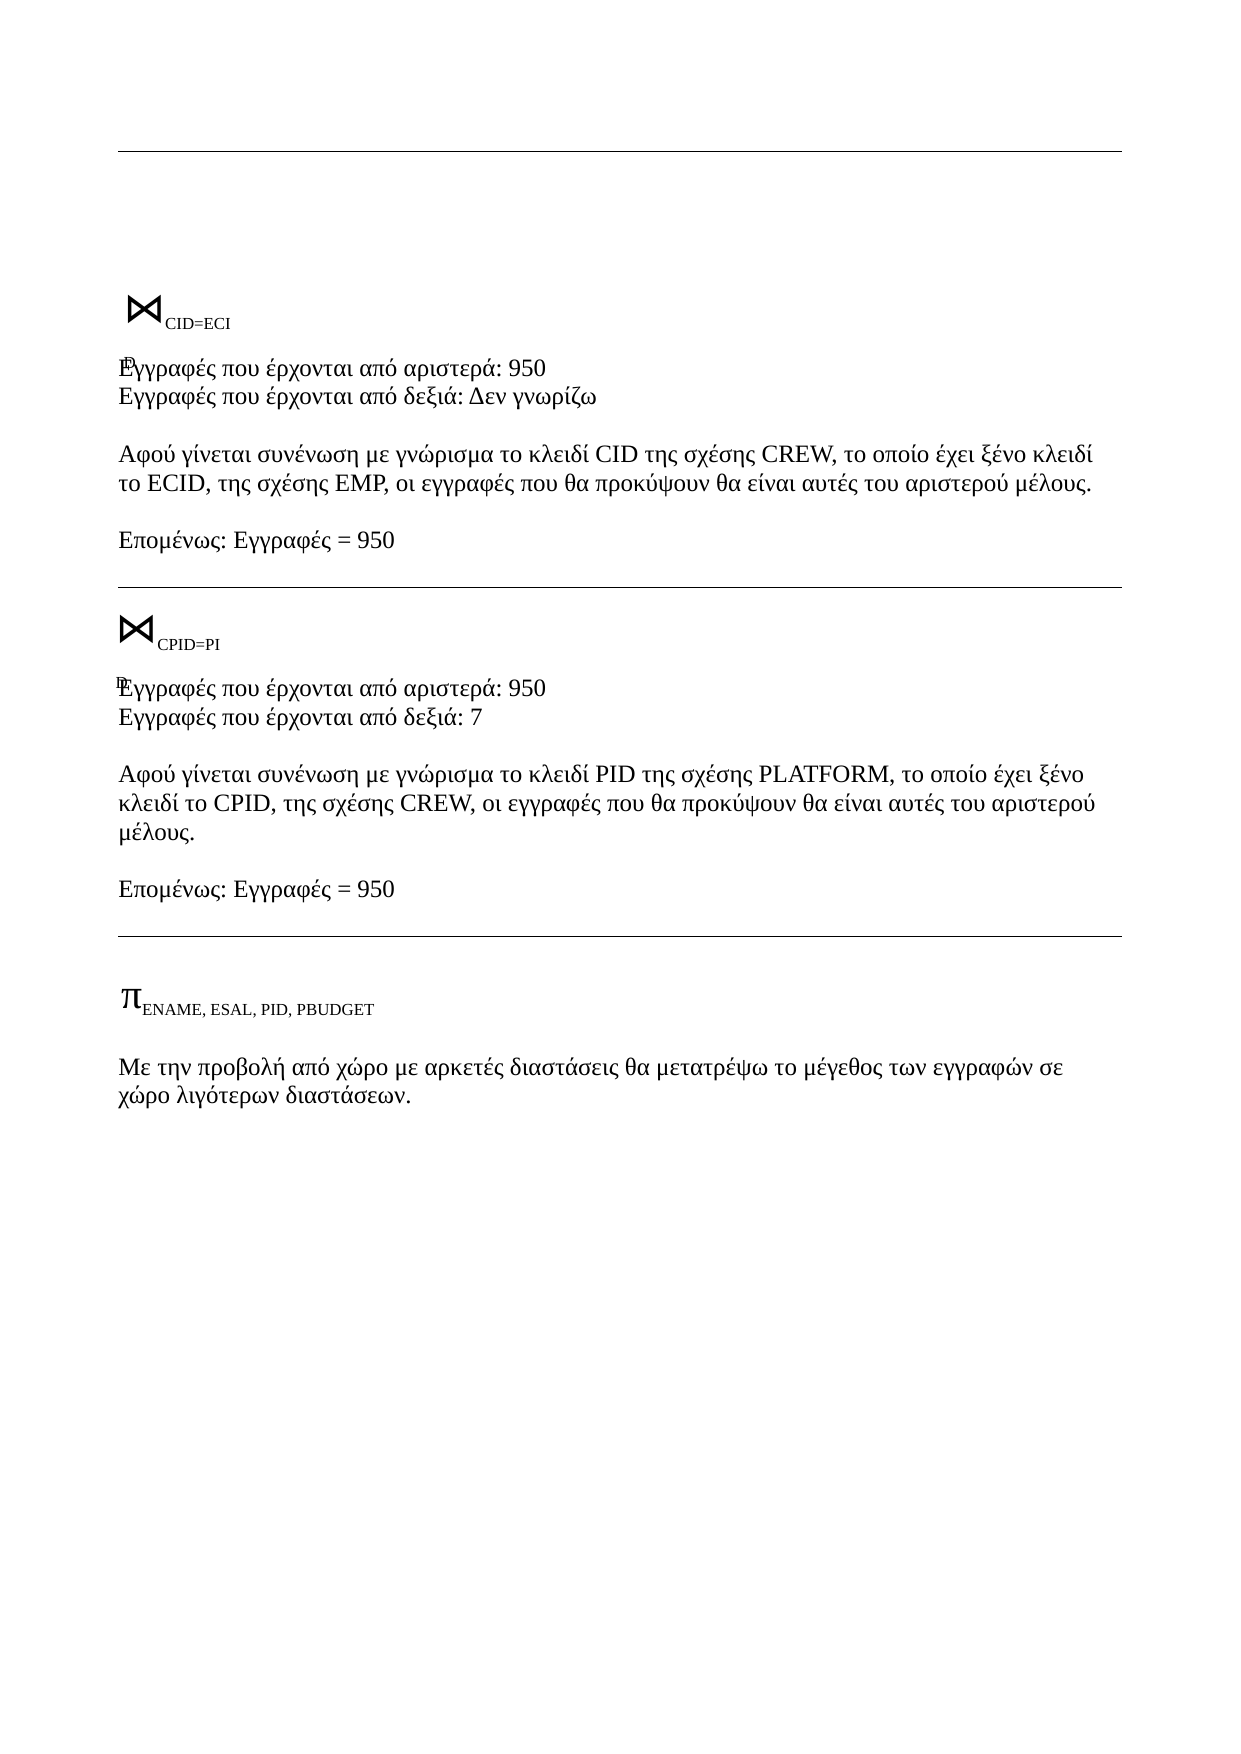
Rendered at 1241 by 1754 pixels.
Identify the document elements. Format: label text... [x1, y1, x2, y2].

text Εγγραφές που έρχονται από αριστερά: 950 [118, 353, 1122, 381]
text Με την προβολή από χώρο με αρκετές διαστάσεις θα μετατρέψω το μέγεθος των εγγραφών σε χώρο λιγότερων διαστάσεων. [118, 1052, 1122, 1109]
text Επομένως: Εγγραφές = 950 [118, 874, 1122, 903]
text Εγγραφές που έρχονται από αριστερά: 950 [118, 673, 1122, 702]
text Αφού γίνεται συνένωση με γνώρισμα το κλειδί CID της σχέσης CREW, το οποίο έχει ξένο κλειδί το ECID, της σχέσης EMP, οι εγγραφές που θα προκύψουν θα είναι αυτές του αριστερού μέλους. [118, 439, 1122, 496]
text Επομένως: Εγγραφές = 950 [118, 525, 1122, 554]
text Αφού γίνεται συνένωση με γνώρισμα το κλειδί PID της σχέσης PLATFORM, το οποίο έχει ξένο κλειδί το CPID, της σχέσης CREW, οι εγγραφές που θα προκύψουν θα είναι αυτές του αριστερού μέλους. [118, 759, 1122, 846]
text Εγγραφές που έρχονται από δεξιά: 7 [118, 702, 1122, 731]
text Εγγραφές που έρχονται από δεξιά: Δεν γνωρίζω [118, 381, 1122, 410]
